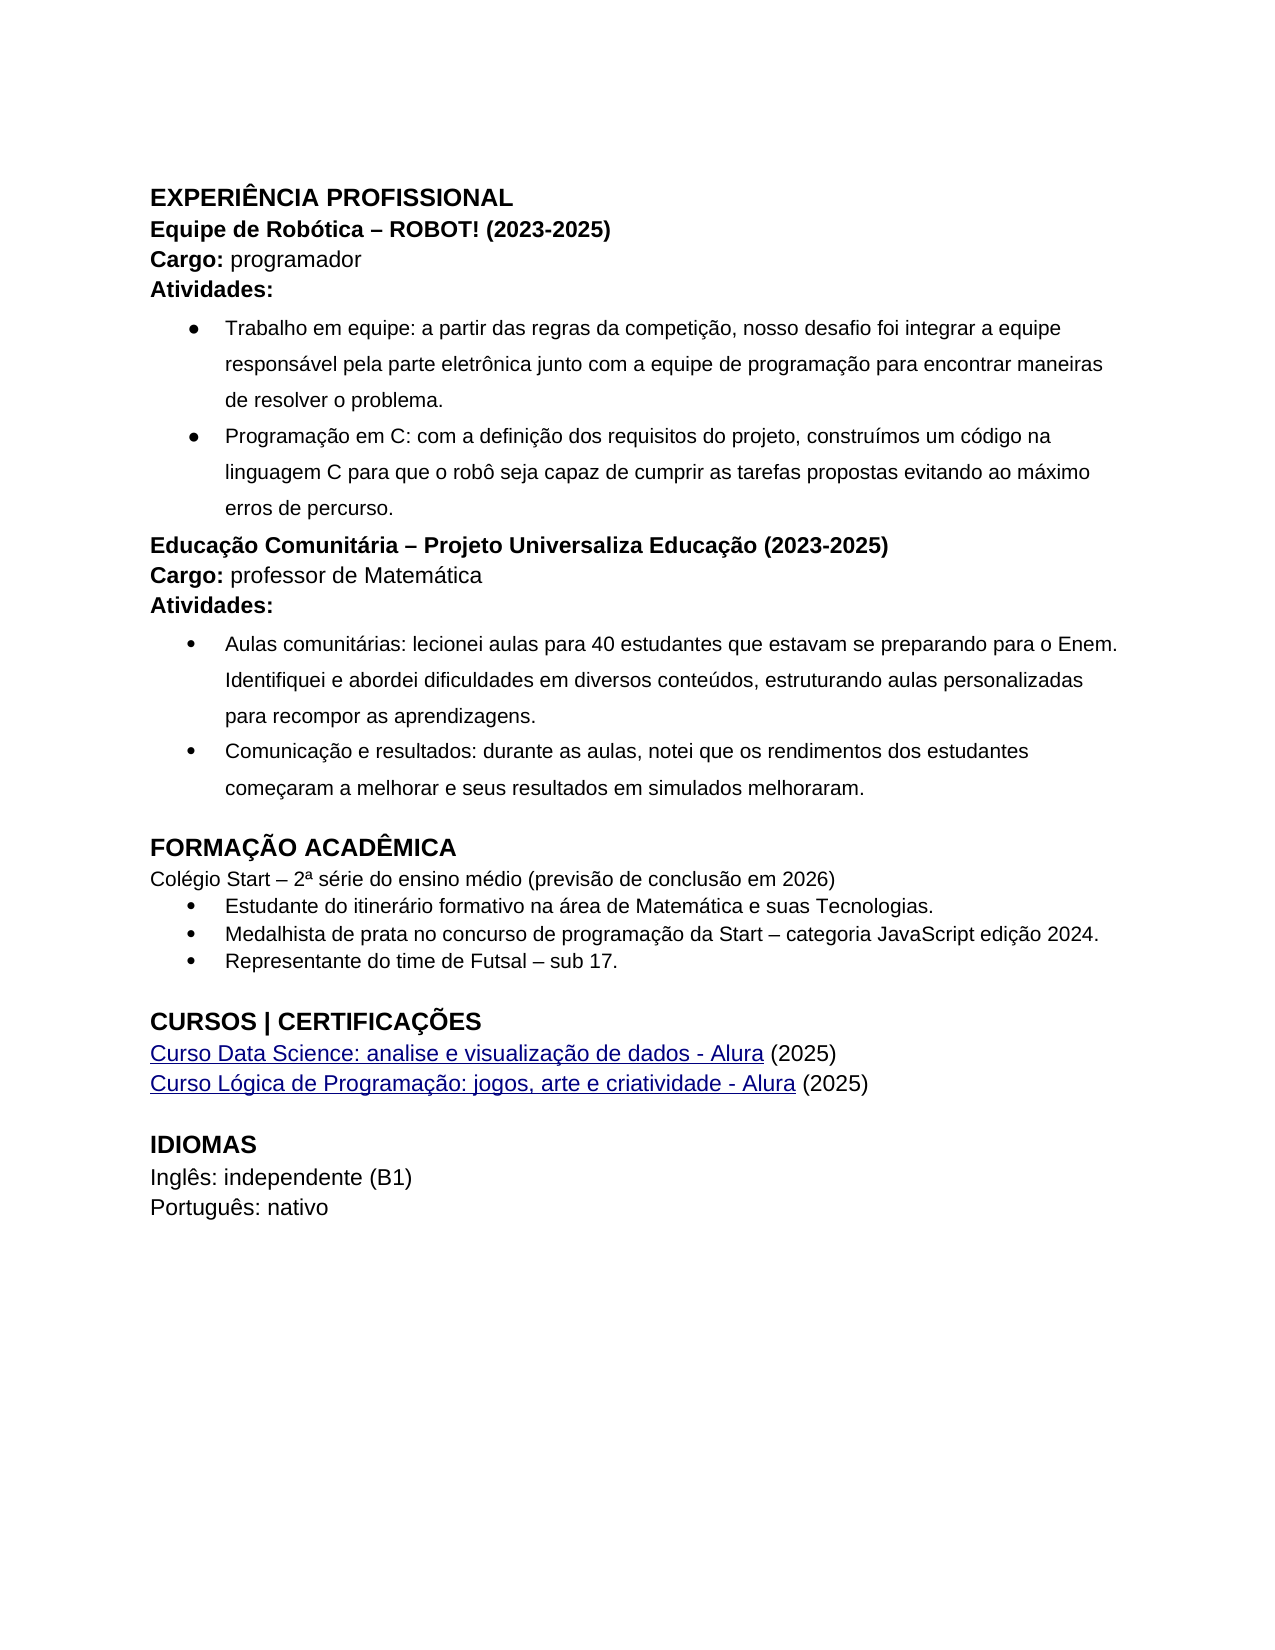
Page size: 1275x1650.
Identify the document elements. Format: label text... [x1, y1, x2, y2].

text Curso Data Science: analise e visualização de dados - Alura (2025) [150, 1040, 1125, 1066]
text CURSOS | CERTIFICAÇÕES [150, 1007, 1125, 1036]
text Curso Lógica de Programação: jogos, arte e criatividade - Alura (2025) [150, 1070, 1125, 1096]
list Estudante do itinerário formativo na área de Matemática e suas Tecnologias. [187, 894, 1125, 918]
text Cargo: programador [150, 246, 1125, 273]
list Representante do time de Futsal – sub 17. [187, 949, 1125, 973]
list Programação em C: com a definição dos requisitos do projeto, construímos um código na linguagem C para que o robô seja capaz de cumprir as tarefas propostas evitando ao máximo erros de percurso. [187, 424, 1125, 519]
text Colégio Start – 2ª série do ensino médio (previsão de conclusão em 2026) [150, 866, 1125, 890]
list Trabalho em equipe: a partir das regras da competição, nosso desafio foi integrar a equipe responsável pela parte eletrônica junto com a equipe de programação para encontrar maneiras de resolver o problema. [187, 316, 1125, 412]
text Inglês: independente (B1) [150, 1163, 1125, 1190]
list Medalhista de prata no concurso de programação da Start – categoria JavaScript edição 2024. [187, 921, 1125, 946]
text Equipe de Robótica – ROBOT! (2023-2025) [150, 216, 1125, 242]
list Comunicação e resultados: durante as aulas, notei que os rendimentos dos estudantes começaram a melhorar e seus resultados em simulados melhoraram. [187, 739, 1125, 799]
text Educação Comunitária – Projeto Universaliza Educação (2023-2025) [150, 532, 1125, 558]
text Cargo: professor de Matemática [150, 562, 1125, 588]
text IDIOMAS [150, 1131, 1125, 1159]
list Aulas comunitárias: lecionei aulas para 40 estudantes que estavam se preparando para o Enem. Identifiquei e abordei dificuldades em diversos conteúdos, estruturando aulas personalizadas para recompor as aprendizagens. [187, 631, 1125, 727]
text Atividades: [150, 592, 1125, 618]
text Atividades: [150, 276, 1125, 303]
text EXPERIÊNCIA PROFISSIONAL [150, 183, 1125, 212]
text FORMAÇÃO ACADÊMICA [150, 833, 1125, 862]
text Português: nativo [150, 1194, 1125, 1220]
